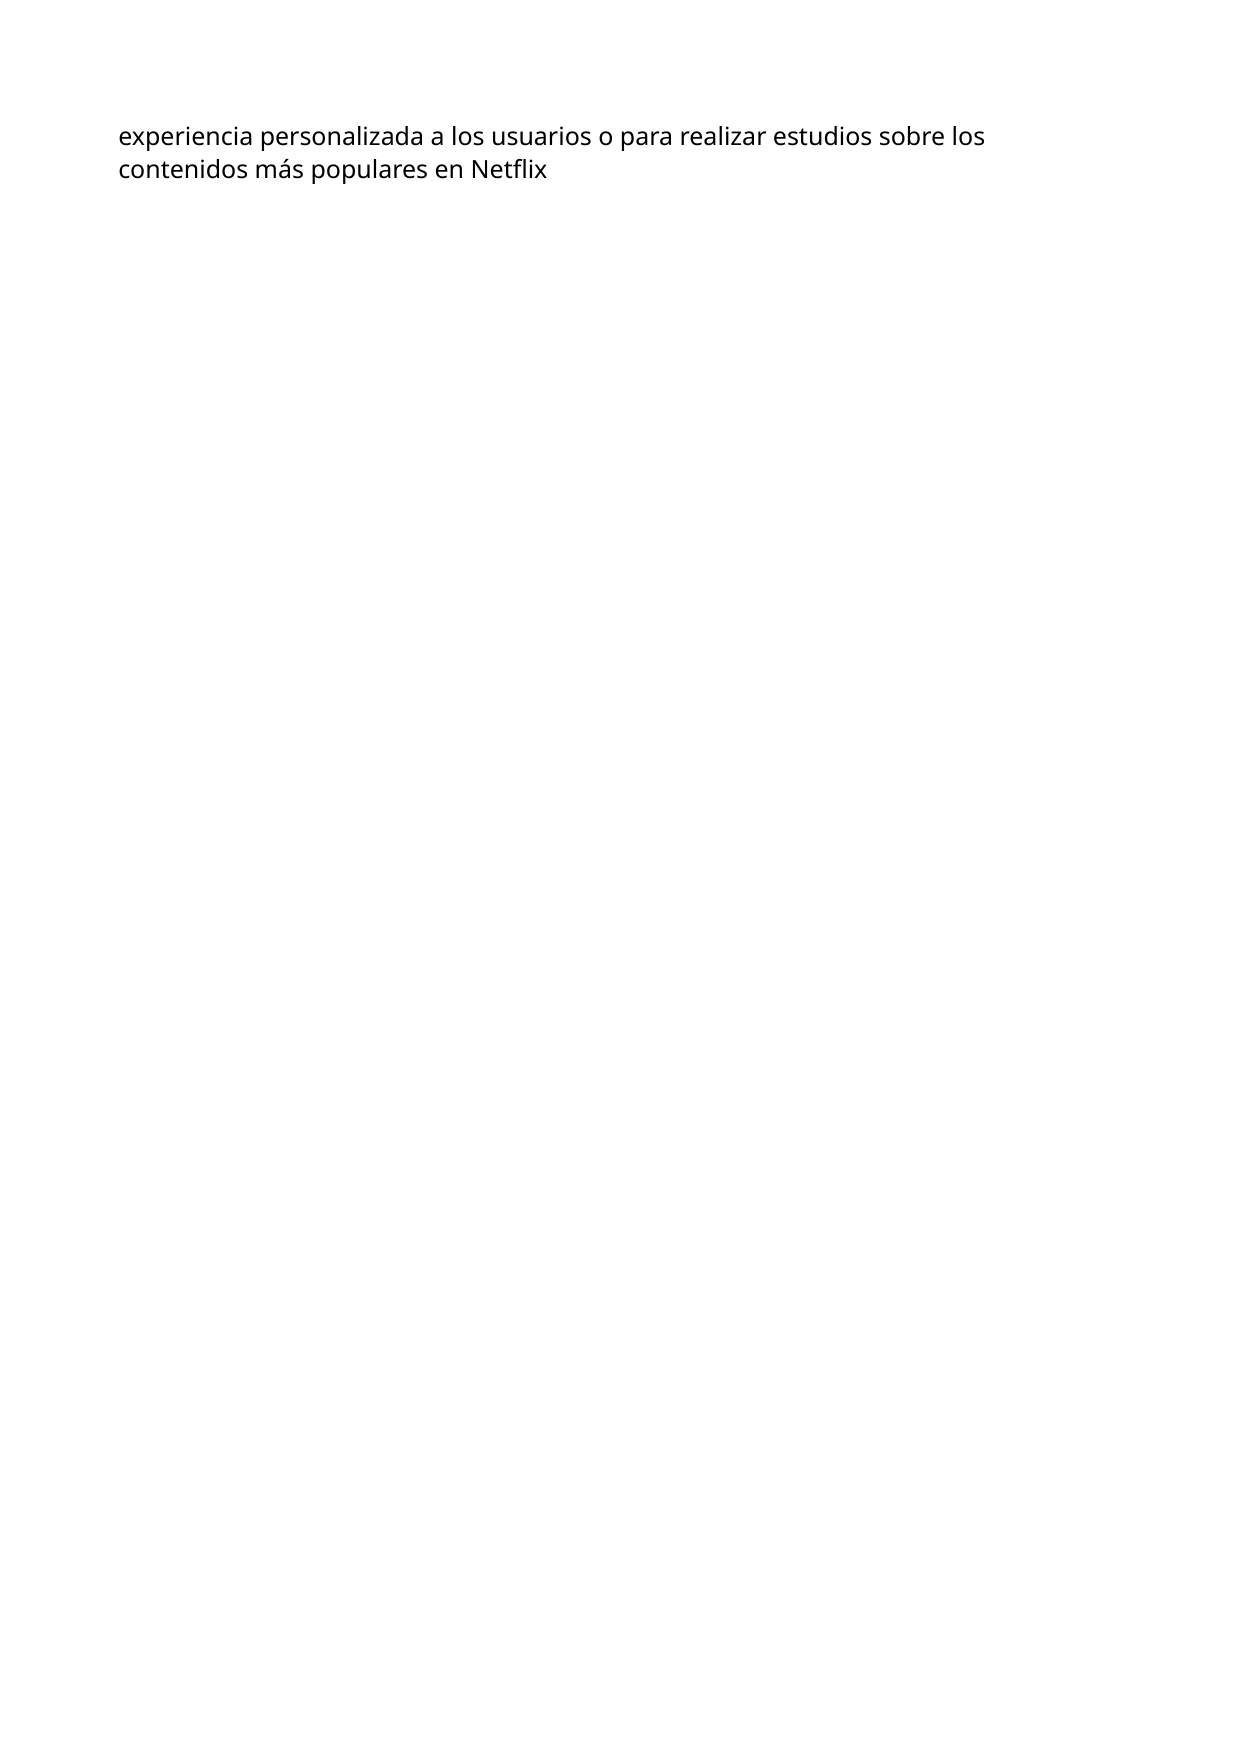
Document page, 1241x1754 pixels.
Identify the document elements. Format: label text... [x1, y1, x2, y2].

text experiencia personalizada a los usuarios o para realizar estudios sobre los contenidos más populares en Netflix [118, 118, 1122, 186]
